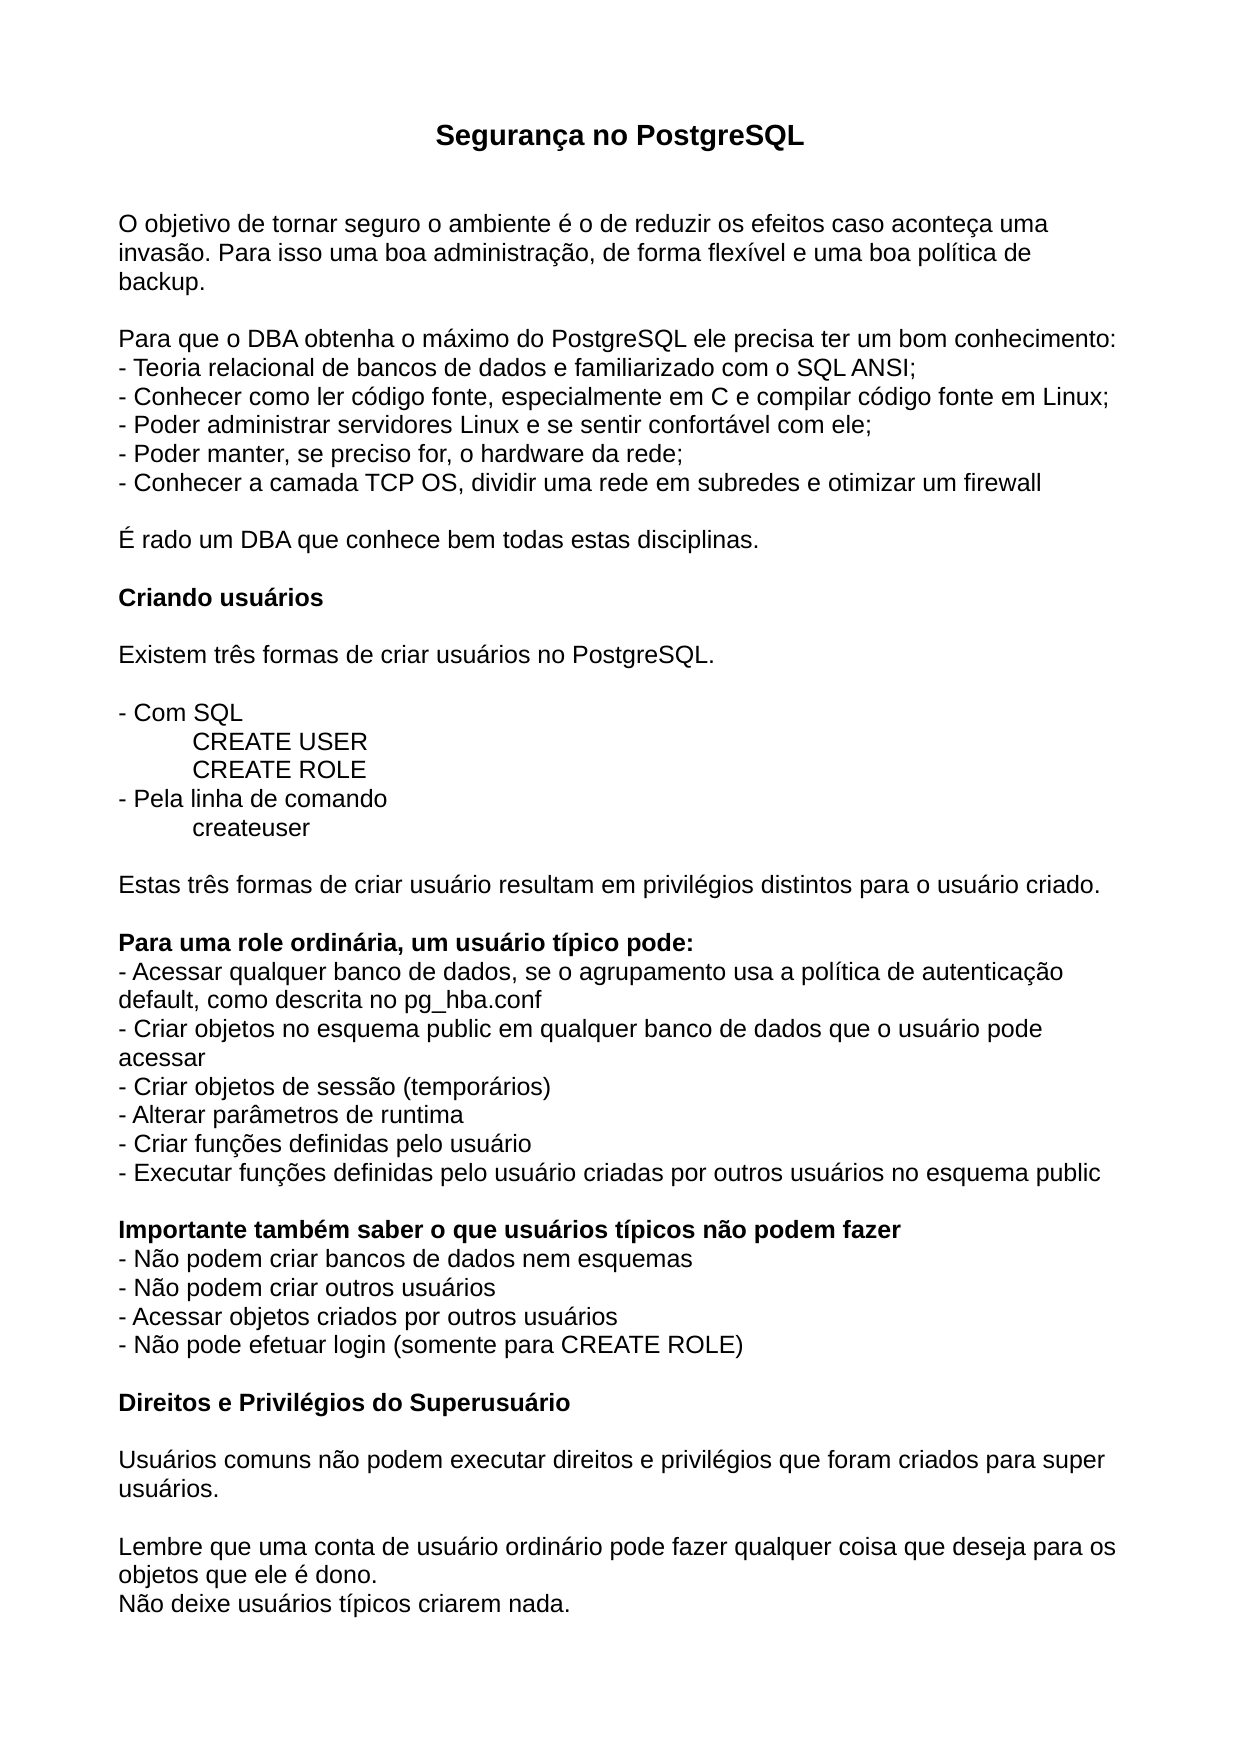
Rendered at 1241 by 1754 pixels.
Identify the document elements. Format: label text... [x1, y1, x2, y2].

text - Executar funções definidas pelo usuário criadas por outros usuários no esquema public [118, 1158, 1122, 1187]
text - Conhecer como ler código fonte, especialmente em C e compilar código fonte em Linux; [118, 382, 1122, 410]
text - Pela linha de comando [118, 784, 1122, 813]
text - Acessar qualquer banco de dados, se o agrupamento usa a política de autenticação default, como descrita no pg_hba.conf [118, 957, 1122, 1014]
text Usuários comuns não podem executar direitos e privilégios que foram criados para super usuários. [118, 1445, 1122, 1503]
text Criando usuários [118, 583, 1122, 612]
text O objetivo de tornar seguro o ambiente é o de reduzir os efeitos caso aconteça uma invasão. Para isso uma boa administração, de forma flexível e uma boa política de backup. [118, 209, 1122, 295]
text CREATE USER [118, 727, 1122, 755]
text - Alterar parâmetros de runtima [118, 1100, 1122, 1129]
text - Teoria relacional de bancos de dados e familiarizado com o SQL ANSI; [118, 353, 1122, 382]
text Importante também saber o que usuários típicos não podem fazer [118, 1215, 1122, 1244]
text - Não pode efetuar login (somente para CREATE ROLE) [118, 1330, 1122, 1359]
text Para que o DBA obtenha o máximo do PostgreSQL ele precisa ter um bom conhecimento: [118, 324, 1122, 353]
text - Não podem criar outros usuários [118, 1273, 1122, 1302]
text - Criar funções definidas pelo usuário [118, 1129, 1122, 1158]
text - Acessar objetos criados por outros usuários [118, 1302, 1122, 1330]
text - Criar objetos de sessão (temporários) [118, 1072, 1122, 1100]
text - Poder manter, se preciso for, o hardware da rede; [118, 439, 1122, 468]
text CREATE ROLE [118, 755, 1122, 784]
text Não deixe usuários típicos criarem nada. [118, 1589, 1122, 1618]
text É rado um DBA que conhece bem todas estas disciplinas. [118, 525, 1122, 554]
text - Não podem criar bancos de dados nem esquemas [118, 1244, 1122, 1273]
text - Criar objetos no esquema public em qualquer banco de dados que o usuário pode acessar [118, 1014, 1122, 1072]
text createuser [118, 813, 1122, 842]
text Direitos e Privilégios do Superusuário [118, 1388, 1122, 1417]
text Segurança no PostgreSQL [118, 118, 1122, 152]
text - Conhecer a camada TCP OS, dividir uma rede em subredes e otimizar um firewall [118, 468, 1122, 497]
text Estas três formas de criar usuário resultam em privilégios distintos para o usuário criado. [118, 870, 1122, 899]
text - Poder administrar servidores Linux e se sentir confortável com ele; [118, 410, 1122, 439]
text Existem três formas de criar usuários no PostgreSQL. [118, 640, 1122, 669]
text - Com SQL [118, 698, 1122, 727]
text Para uma role ordinária, um usuário típico pode: [118, 928, 1122, 957]
text Lembre que uma conta de usuário ordinário pode fazer qualquer coisa que deseja para os objetos que ele é dono. [118, 1532, 1122, 1589]
